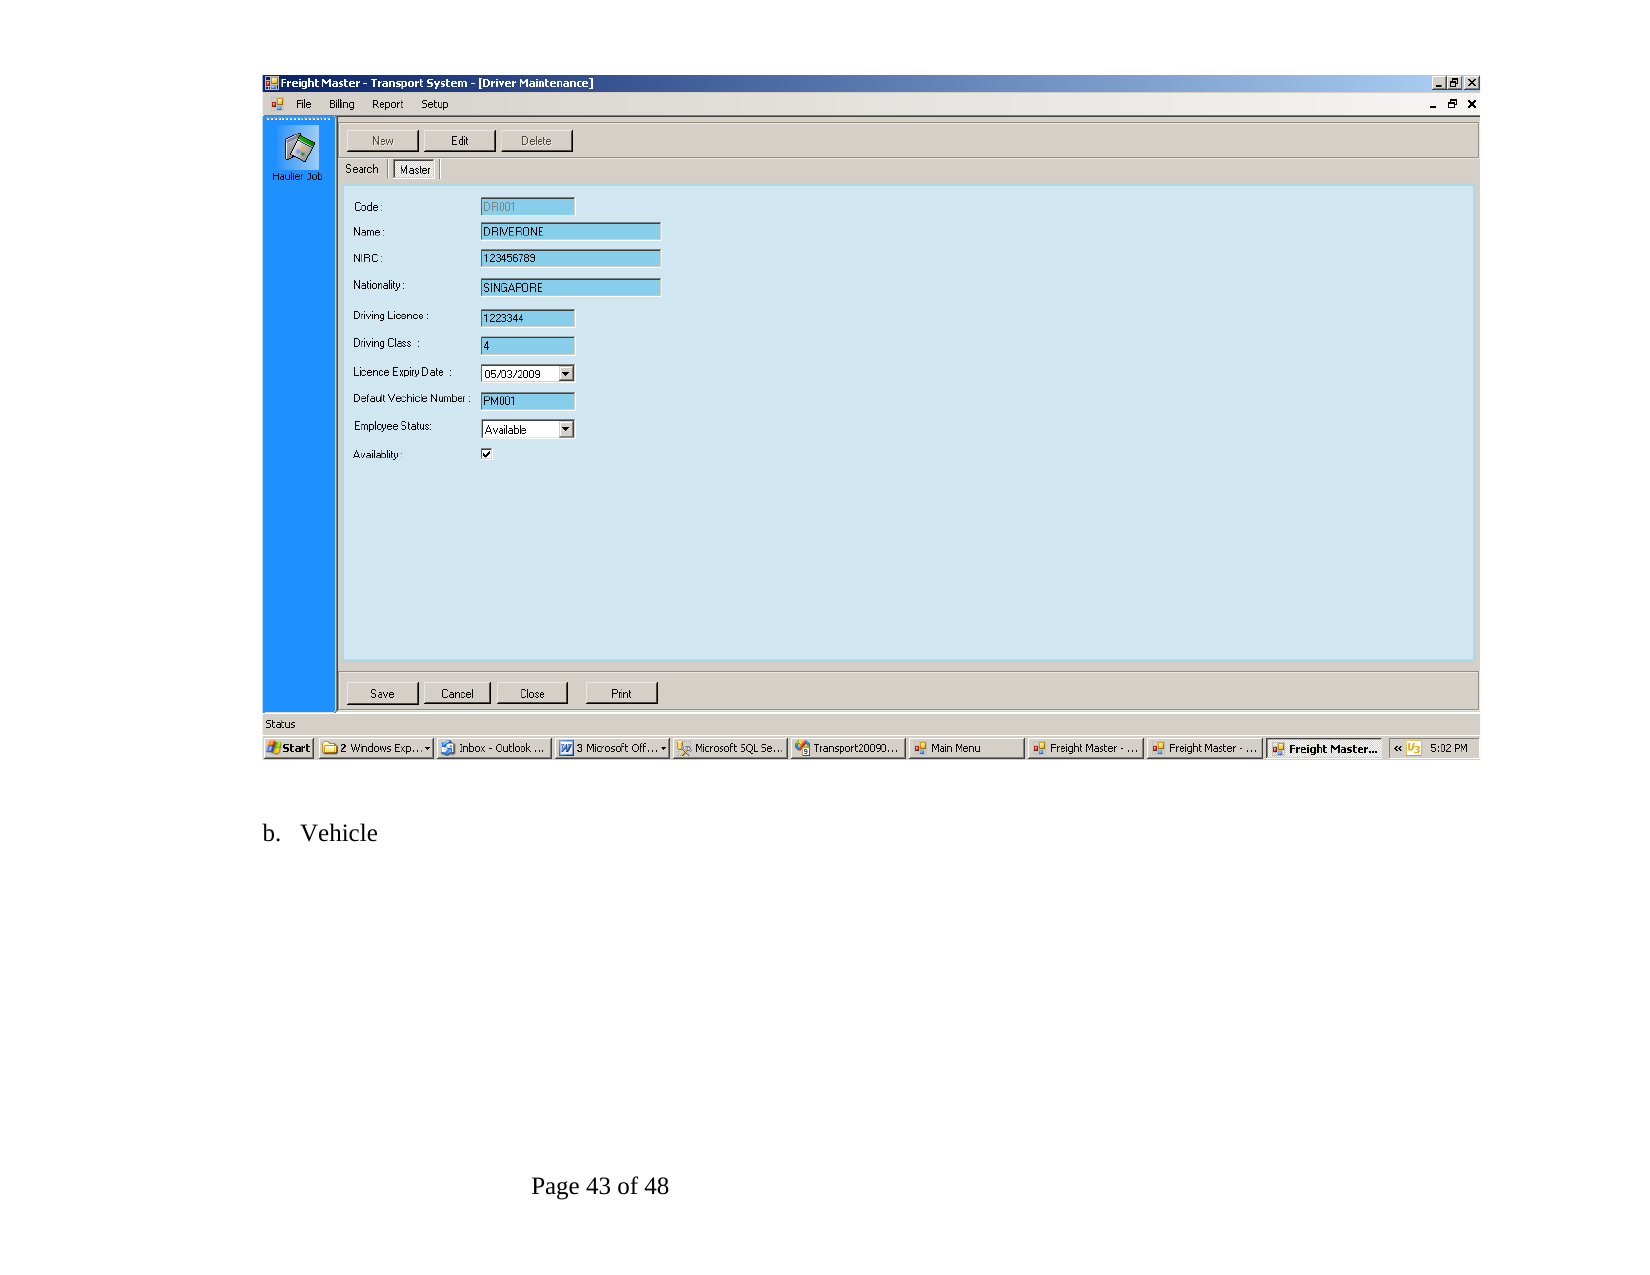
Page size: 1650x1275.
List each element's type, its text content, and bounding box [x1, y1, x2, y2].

picture [262, 75, 1481, 760]
list Vehicle [262, 818, 1500, 846]
